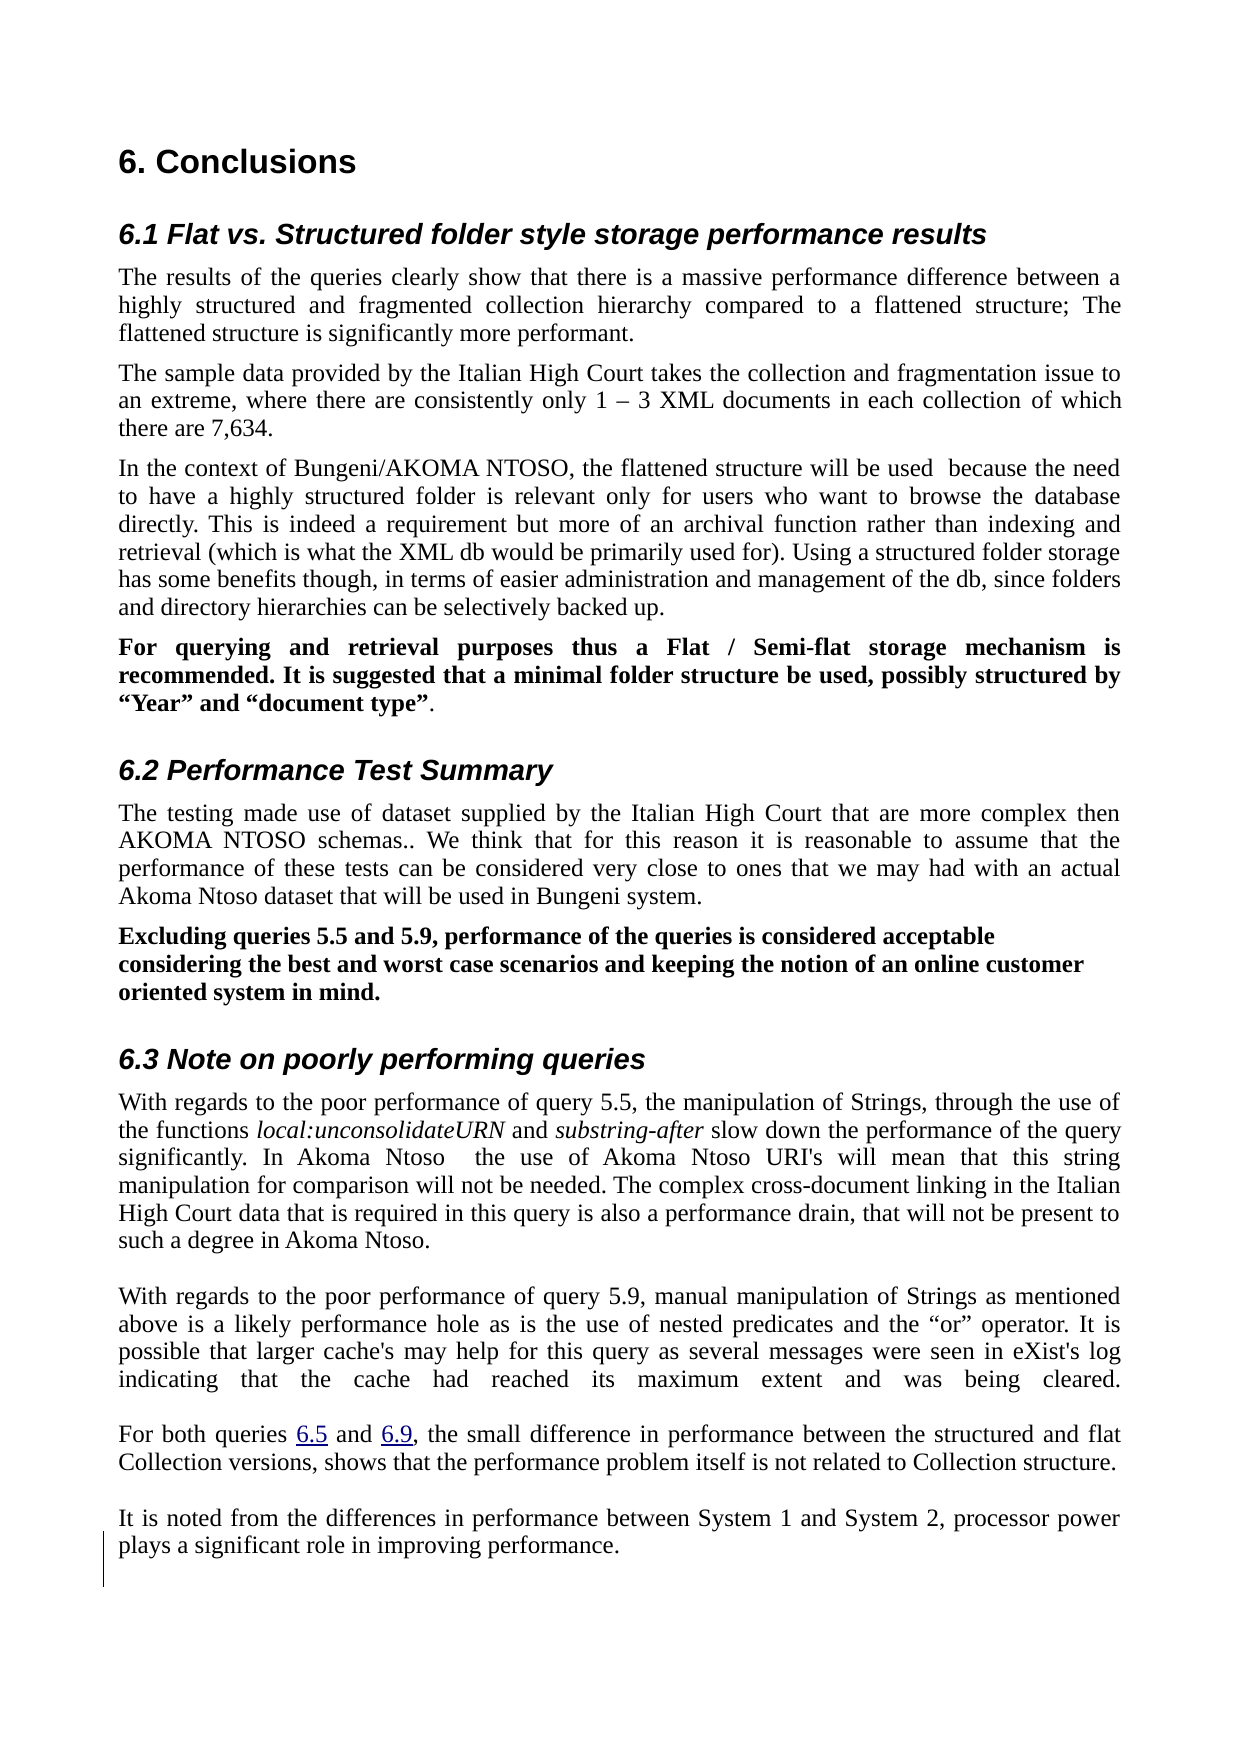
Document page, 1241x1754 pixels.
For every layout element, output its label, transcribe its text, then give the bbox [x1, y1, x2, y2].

text For querying and retrieval purposes thus a Flat / Semi-flat storage mechanism is recommended. It is suggested that a minimal folder structure be used, possibly structured by “Year” and “document type”. [118, 633, 1122, 716]
text With regards to the poor performance of query 5.9, manual manipulation of Strings as mentioned above is a likely performance hole as is the use of nested predicates and the “or” operator. It is possible that larger cache's may help for this query as several messages were seen in eXist's log indicating that the cache had reached its maximum extent and was being cleared. [118, 1282, 1122, 1421]
text The testing made use of dataset supplied by the Italian High Court that are more complex then AKOMA NTOSO schemas.. We think that for this reason it is reasonable to assume that the performance of these tests can be considered very close to ones that we may had with an actual Akoma Ntoso dataset that will be used in Bungeni system. [118, 799, 1122, 910]
text In the context of Bungeni/AKOMA NTOSO, the flattened structure will be used because the need to have a highly structured folder is relevant only for users who want to browse the database directly. This is indeed a requirement but more of an archival function rather than indexing and retrieval (which is what the XML db would be primarily used for). Using a structured folder storage has some benefits though, in terms of easier administration and management of the db, since folders and directory hierarchies can be selectively backed up. [118, 454, 1122, 621]
text The results of the queries clearly show that there is a massive performance difference between a highly structured and fragmented collection hierarchy compared to a flattened structure; The flattened structure is significantly more performant. [118, 263, 1122, 346]
subtitle 6.3 Note on poorly performing queries [118, 1043, 1122, 1076]
text The sample data provided by the Italian High Court takes the collection and fragmentation issue to an extreme, where there are consistently only 1 – 3 XML documents in each collection of which there are 7,634. [118, 359, 1122, 442]
subtitle 6.2 Performance Test Summary [118, 754, 1122, 786]
subtitle 6. Conclusions [118, 143, 1122, 181]
text For both queries 6.5 and 6.9, the small difference in performance between the structured and flat Collection versions, shows that the performance problem itself is not related to Collection structure. [118, 1421, 1122, 1476]
subtitle 6.1 Flat vs. Structured folder style storage performance results [118, 218, 1122, 251]
text It is noted from the differences in performance between System 1 and System 2, processor power plays a significant role in improving performance. [118, 1504, 1122, 1559]
text Excluding queries 5.5 and 5.9, performance of the queries is considered acceptable considering the best and worst case scenarios and keeping the notion of an online customer oriented system in mind. [118, 922, 1122, 1005]
text With regards to the poor performance of query 5.5, the manipulation of Strings, through the use of the functions local:unconsolidateURN and substring-after slow down the performance of the query significantly. In Akoma Ntoso the use of Akoma Ntoso URI's will mean that this string manipulation for comparison will not be needed. The complex cross-document linking in the Italian High Court data that is required in this query is also a performance drain, that will not be present to such a degree in Akoma Ntoso. [118, 1088, 1122, 1254]
